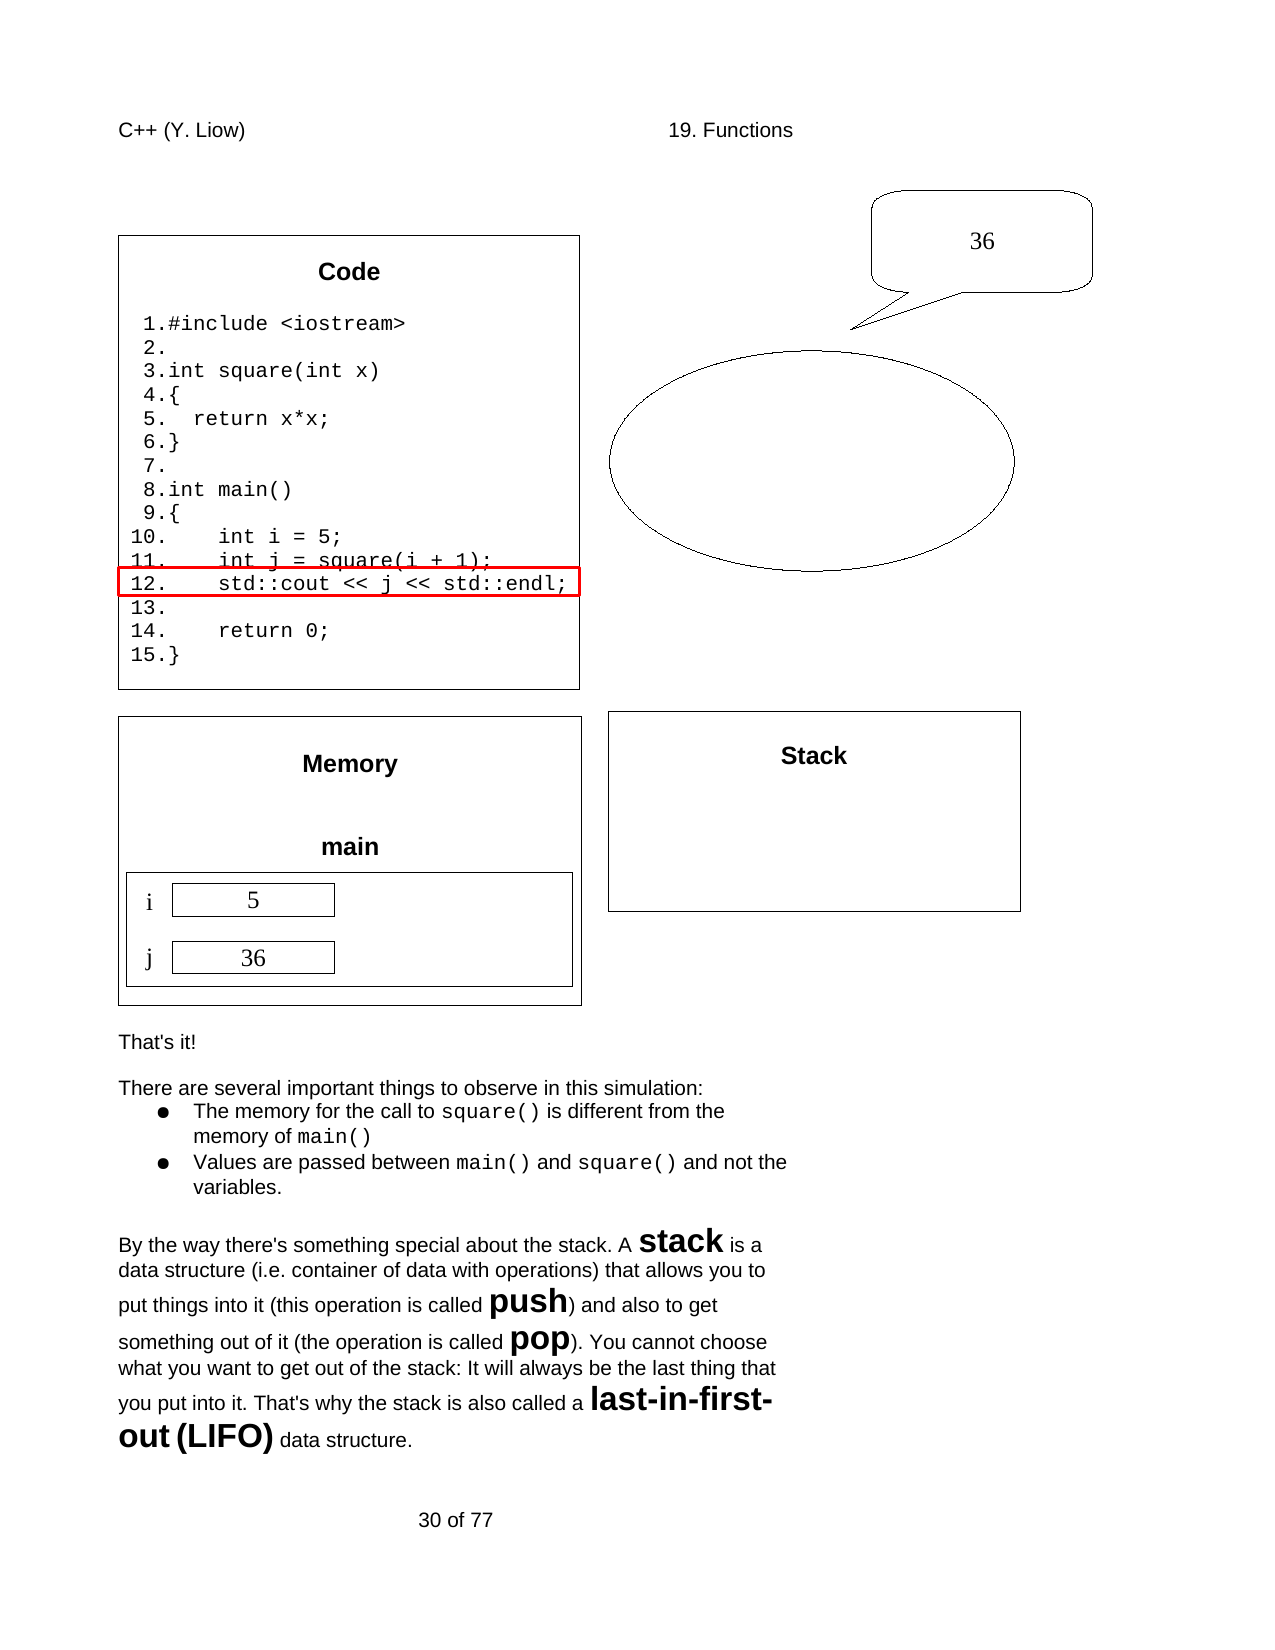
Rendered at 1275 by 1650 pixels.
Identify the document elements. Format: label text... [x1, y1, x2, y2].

text By the way there's something special about the stack. A stack is a data structure (i.e. container of data with operations) that allows you to put things into it (this operation is called push) and also to get something out of it (the operation is called pop). You cannot choose what you want to get out of the stack: It will always be the last thing that you put into it. That's why the stack is also called a last-in-first-out (LIFO) data structure. [118, 1222, 793, 1455]
list The memory for the call to square() is different from the memory of main() [156, 1100, 793, 1150]
list Values are passed between main() and square() and not the variables. [156, 1150, 793, 1198]
text That's it! [118, 1030, 793, 1053]
text There are several important things to observe in this simulation: [118, 1077, 793, 1100]
